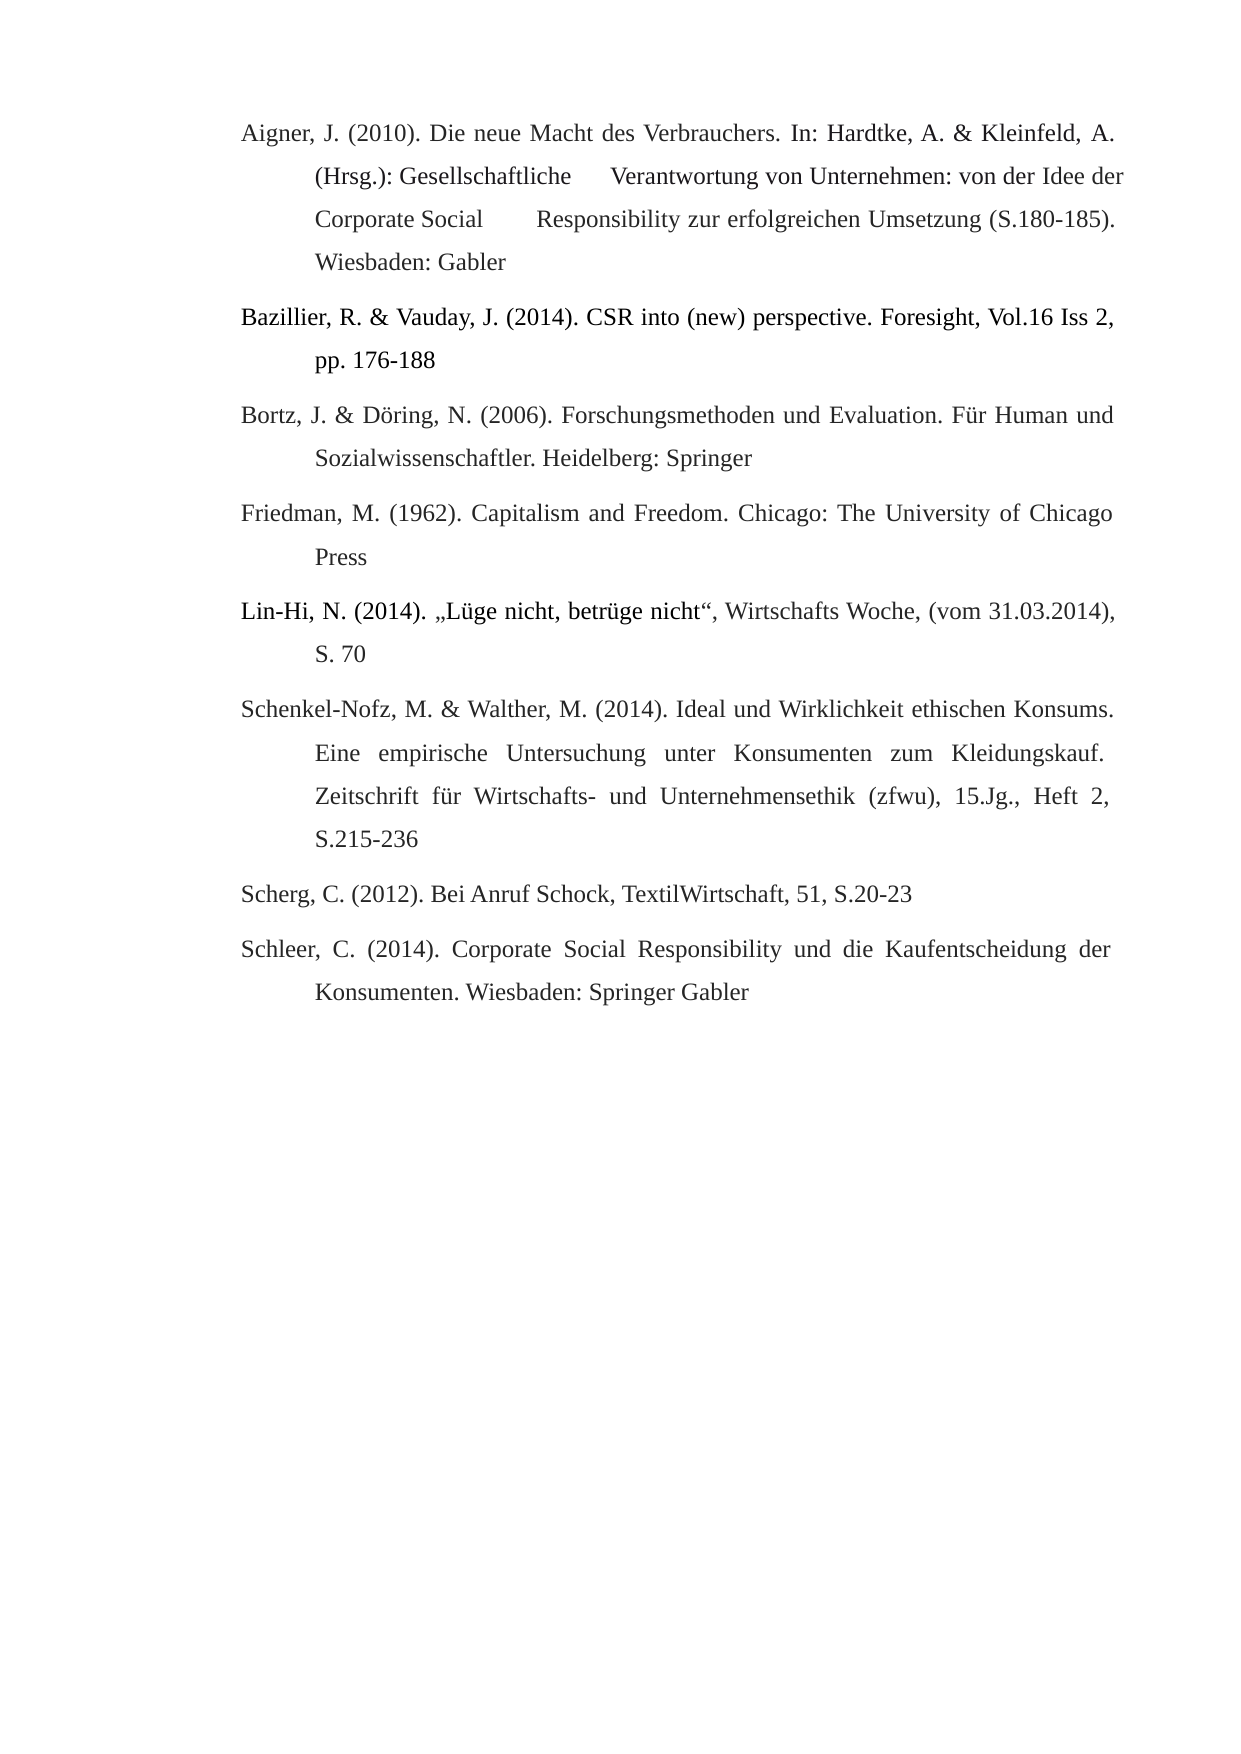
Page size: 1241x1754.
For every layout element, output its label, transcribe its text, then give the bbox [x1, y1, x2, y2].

text Schleer, C. (2014). Corporate Social Responsibility und die Kaufentscheidung der Konsumenten. Wiesbaden: Springer Gabler [241, 934, 1123, 1006]
text Bortz, J. & Döring, N. (2006). Forschungsmethoden und Evaluation. Für Human und Sozialwissenschaftler. Heidelberg: Springer [241, 400, 1123, 472]
text Lin-Hi, N. (2014). „Lüge nicht, betrüge nicht“, Wirtschafts Woche, (vom 31.03.2014), S. 70 [241, 596, 1123, 668]
text Scherg, C. (2012). Bei Anruf Schock, TextilWirtschaft, 51, S.20-23 [241, 879, 1123, 907]
text Schenkel-Nofz, M. & Walther, M. (2014). Ideal und Wirklichkeit ethischen Konsums. Eine empirische Untersuchung unter Konsumenten zum Kleidungskauf. Zeitschrift für Wirtschafts- und Unternehmensethik (zfwu), 15.Jg., Heft 2, S.215-236 [241, 694, 1123, 853]
text Bazillier, R. & Vauday, J. (2014). CSR into (new) perspective. Foresight, Vol.16 Iss 2, pp. 176-188 [241, 302, 1123, 374]
text Friedman, M. (1962). Capitalism and Freedom. Chicago: The University of Chicago Press [241, 498, 1123, 570]
text Aigner, J. (2010). Die neue Macht des Verbrauchers. In: Hardtke, A. & Kleinfeld, A. (Hrsg.): Gesellschaftliche Verantwortung von Unternehmen: von der Idee der Corporate Social Responsibility zur erfolgreichen Umsetzung (S.180-185). Wiesbaden: Gabler [241, 118, 1123, 276]
